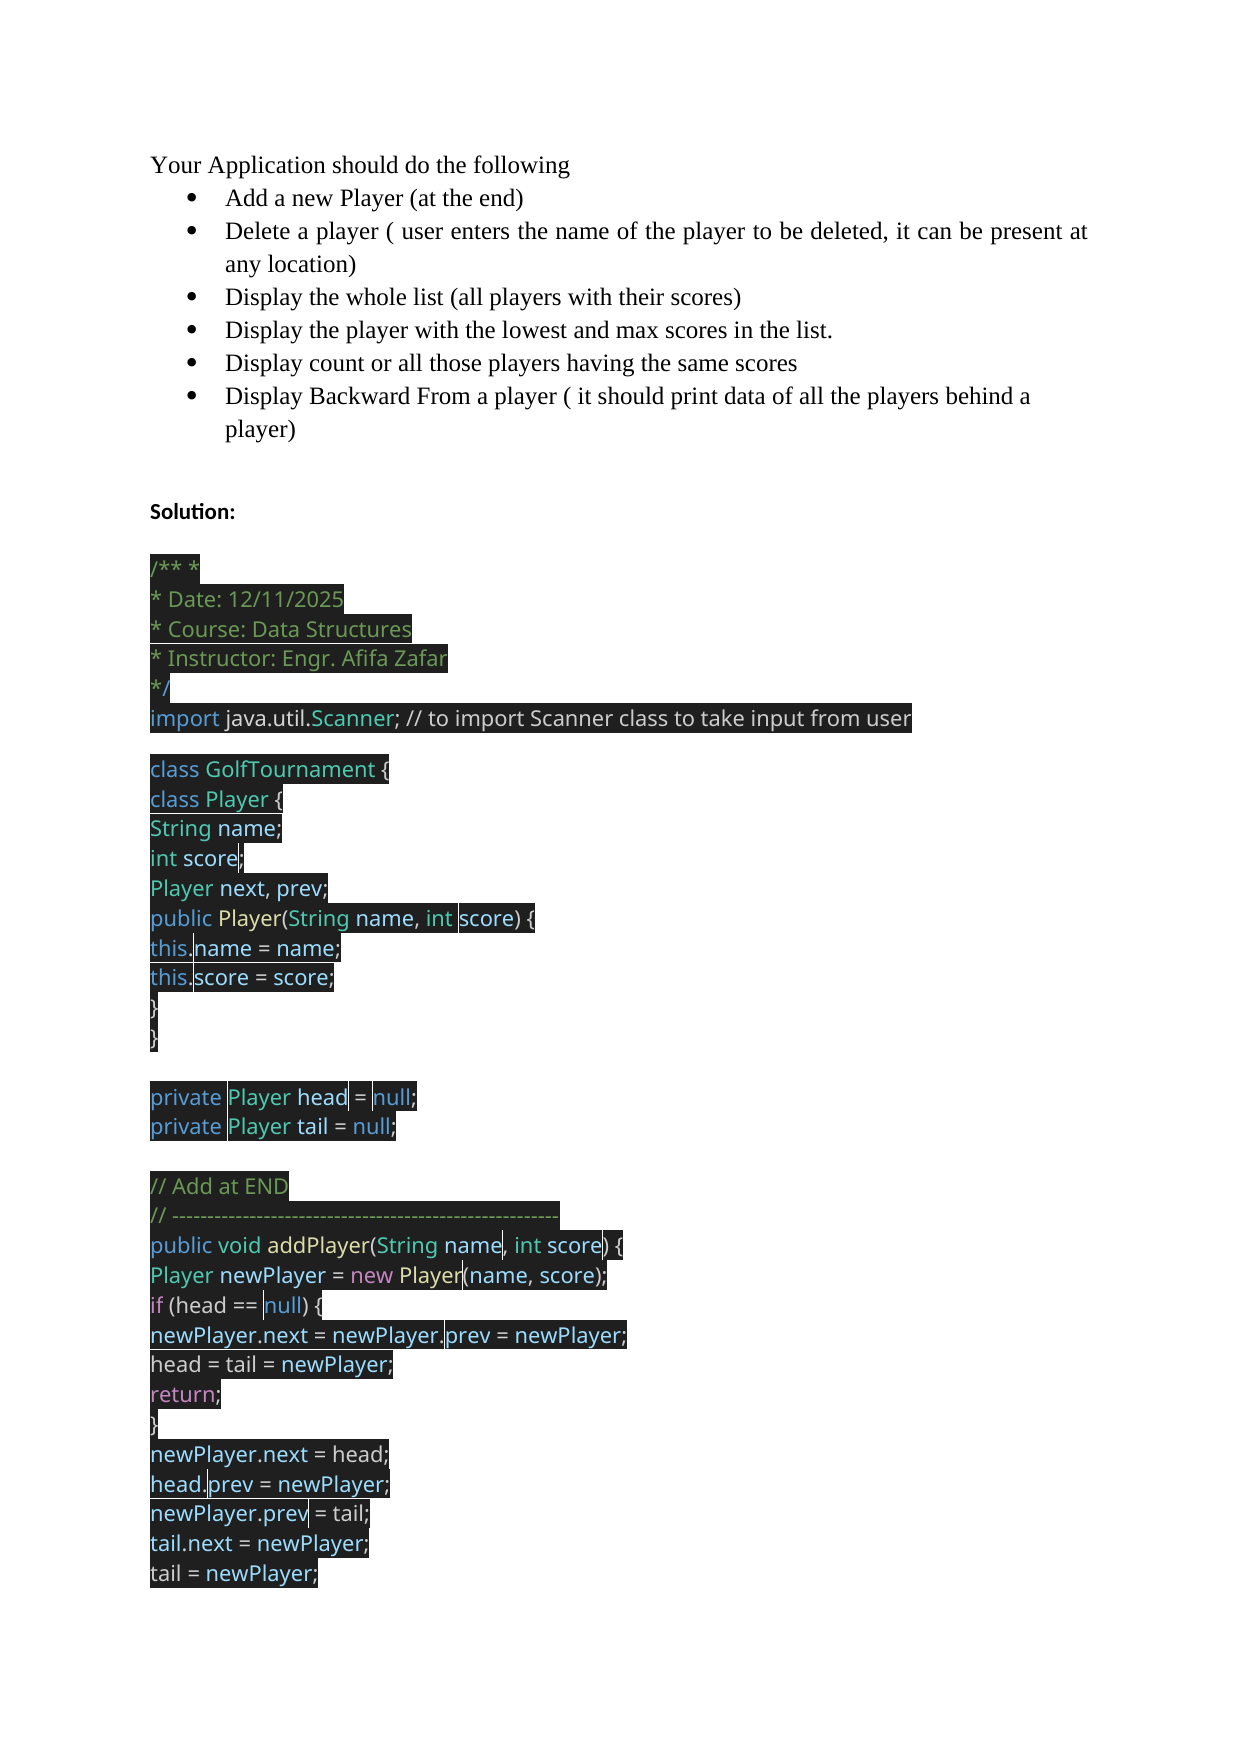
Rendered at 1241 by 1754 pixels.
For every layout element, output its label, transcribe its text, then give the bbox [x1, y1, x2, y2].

list Delete a player ( user enters the name of the player to be deleted, it can be present at any location) [187, 216, 1090, 278]
text Player next, prev; [150, 873, 1090, 903]
text return; [150, 1379, 1090, 1409]
text public Player(String name, int score) { [150, 903, 1090, 933]
text public void addPlayer(String name, int score) { [150, 1230, 1090, 1260]
text // ------------------------------------------------------- [150, 1201, 1090, 1230]
text Your Application should do the following [150, 150, 1090, 179]
text // Add at END [150, 1171, 1090, 1201]
list Display the whole list (all players with their scores) [187, 282, 1090, 311]
text newPlayer.next = head; [150, 1439, 1090, 1469]
text import java.util.Scanner; // to import Scanner class to take input from user [150, 703, 1090, 733]
text newPlayer.next = newPlayer.prev = newPlayer; [150, 1320, 1090, 1349]
text } [150, 1409, 1090, 1439]
text String name; [150, 813, 1090, 843]
text /** * [150, 554, 1090, 584]
text * Date: 12/11/2025 [150, 584, 1090, 614]
text private Player tail = null; [150, 1111, 1090, 1141]
list Display count or all those players having the same scores [187, 348, 1090, 377]
text Player newPlayer = new Player(name, score); [150, 1260, 1090, 1290]
text newPlayer.prev = tail; [150, 1498, 1090, 1528]
text head.prev = newPlayer; [150, 1469, 1090, 1498]
text private Player head = null; [150, 1081, 1090, 1111]
text class GolfTournament { [150, 754, 1090, 784]
text tail.next = newPlayer; [150, 1528, 1090, 1558]
text tail = newPlayer; [150, 1558, 1090, 1588]
text class Player { [150, 784, 1090, 813]
text * Instructor: Engr. Afifa Zafar [150, 643, 1090, 673]
text * Course: Data Structures [150, 614, 1090, 643]
text this.score = score; [150, 962, 1090, 992]
text head = tail = newPlayer; [150, 1349, 1090, 1379]
text if (head == null) { [150, 1290, 1090, 1320]
text this.name = name; [150, 933, 1090, 962]
list Display Backward From a player ( it should print data of all the players behind a [187, 381, 1090, 410]
text } [150, 1022, 1090, 1052]
text int score; [150, 843, 1090, 873]
list player) [225, 414, 1090, 443]
text */ [150, 673, 1090, 703]
list Add a new Player (at the end) [187, 183, 1090, 212]
text Solution: [150, 497, 1090, 525]
text } [150, 992, 1090, 1022]
list Display the player with the lowest and max scores in the list. [187, 315, 1090, 344]
